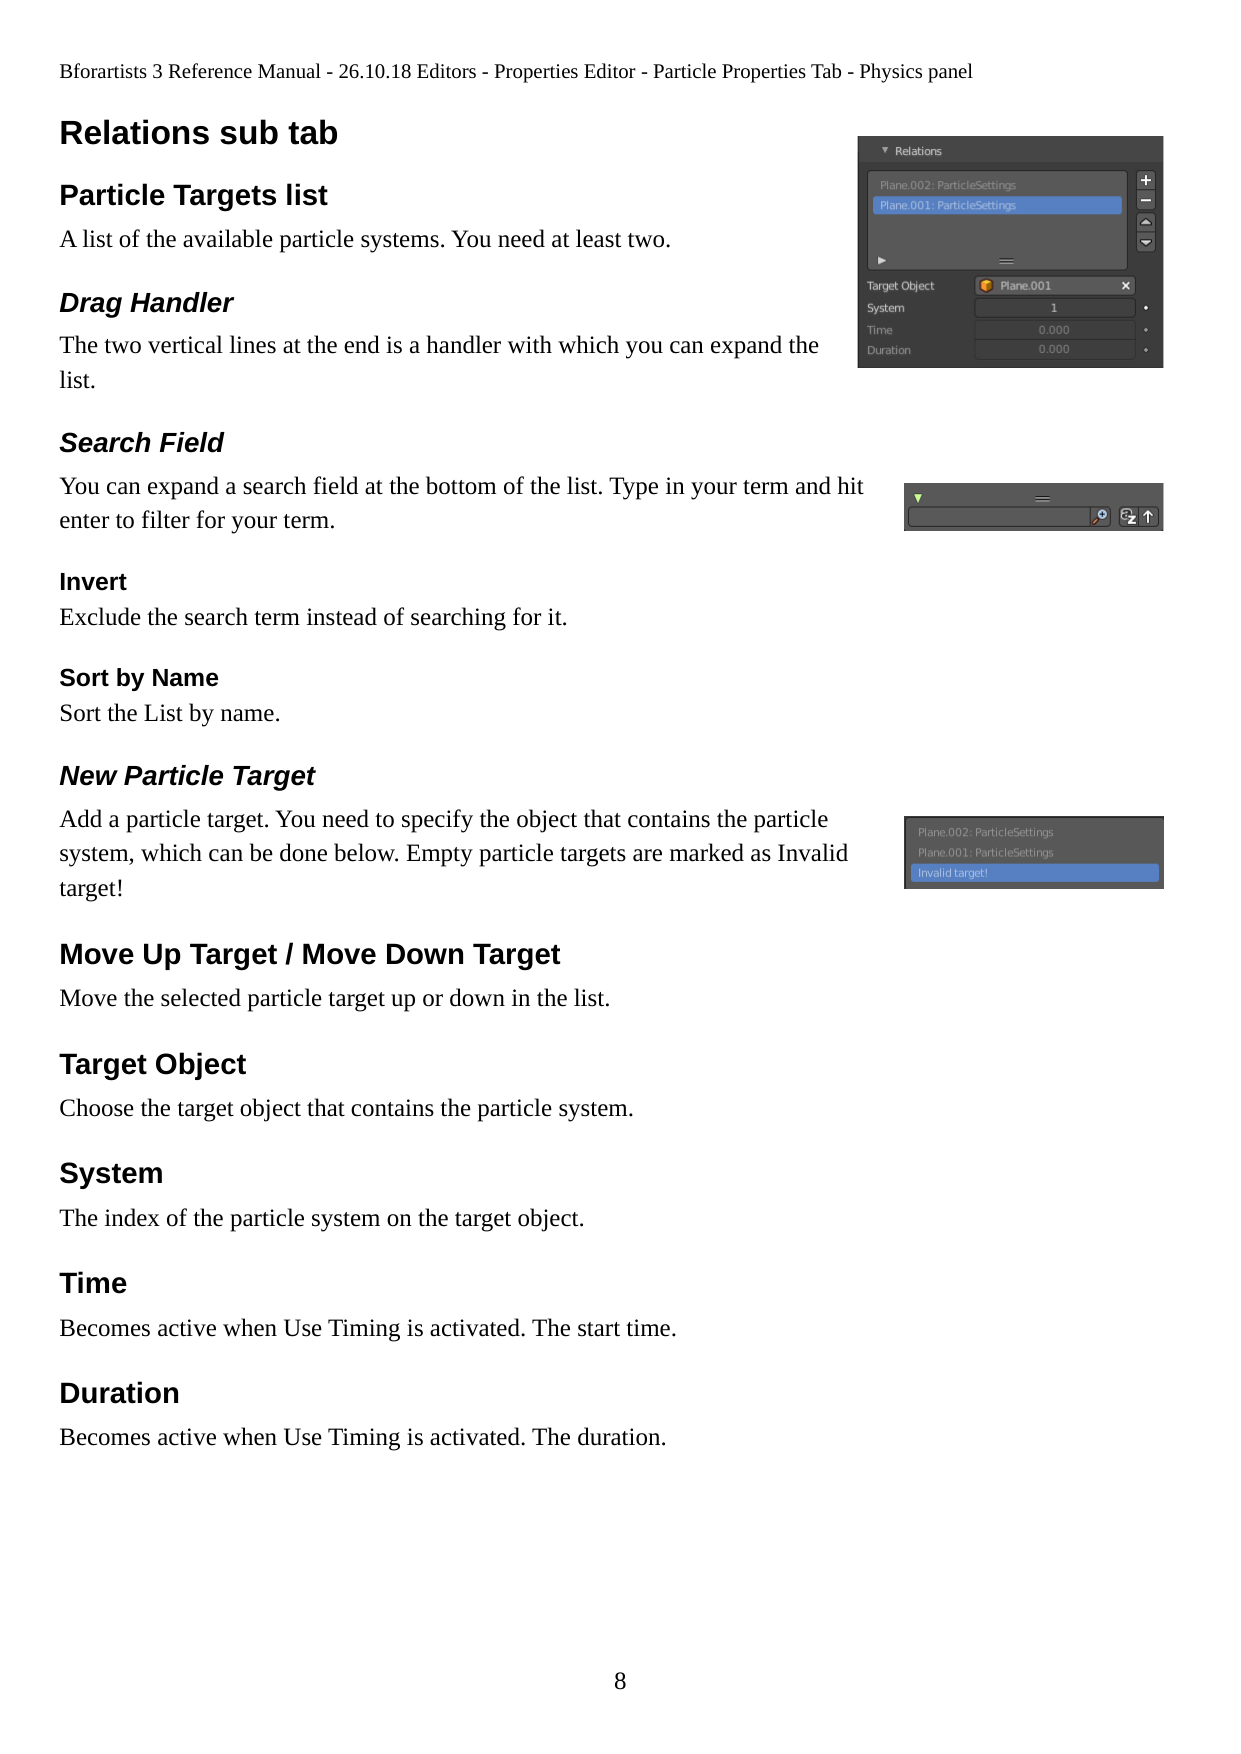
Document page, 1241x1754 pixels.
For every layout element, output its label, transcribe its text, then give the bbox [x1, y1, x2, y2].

text Becomes active when Use Timing is activated. The duration. [59, 1422, 1181, 1451]
subtitle New Particle Target [59, 760, 1181, 792]
text Sort the List by name. [59, 698, 1181, 727]
text Choose the target object that contains the particle system. [59, 1093, 1181, 1122]
subtitle Drag Handler [59, 286, 857, 318]
subtitle Move Up Target / Move Down Target [59, 937, 1181, 970]
subtitle Duration [59, 1376, 1181, 1410]
text Becomes active when Use Timing is activated. The start time. [59, 1313, 1181, 1341]
subtitle Sort by Name [59, 663, 1181, 692]
text You can expand a search field at the bottom of the list. Type in your term and hit enter to filter for your term. [59, 471, 1181, 534]
picture [904, 483, 1164, 531]
subtitle [1164, 286, 1181, 318]
text Move the selected particle target up or down in the list. [59, 983, 1181, 1012]
subtitle Search Field [59, 427, 1181, 458]
subtitle Invert [59, 567, 1181, 596]
subtitle Time [59, 1266, 1181, 1300]
text The two vertical lines at the end is a handler with which you can expand the list. [59, 331, 1181, 394]
picture [904, 816, 1164, 889]
subtitle System [59, 1156, 1181, 1190]
subtitle Target Object [59, 1047, 1181, 1080]
subtitle Relations sub tab [59, 113, 1181, 151]
subtitle Particle Targets list [59, 178, 857, 212]
text Exclude the search term instead of searching for it. [59, 602, 1181, 631]
subtitle [1164, 178, 1181, 212]
text Add a particle target. You need to specify the object that contains the particle system, which can be done below. Empty particle targets are marked as Invalid target! [59, 804, 1181, 902]
picture [857, 136, 1164, 368]
text The index of the particle system on the target object. [59, 1203, 1181, 1231]
text A list of the available particle systems. You need at least two. [59, 224, 857, 253]
